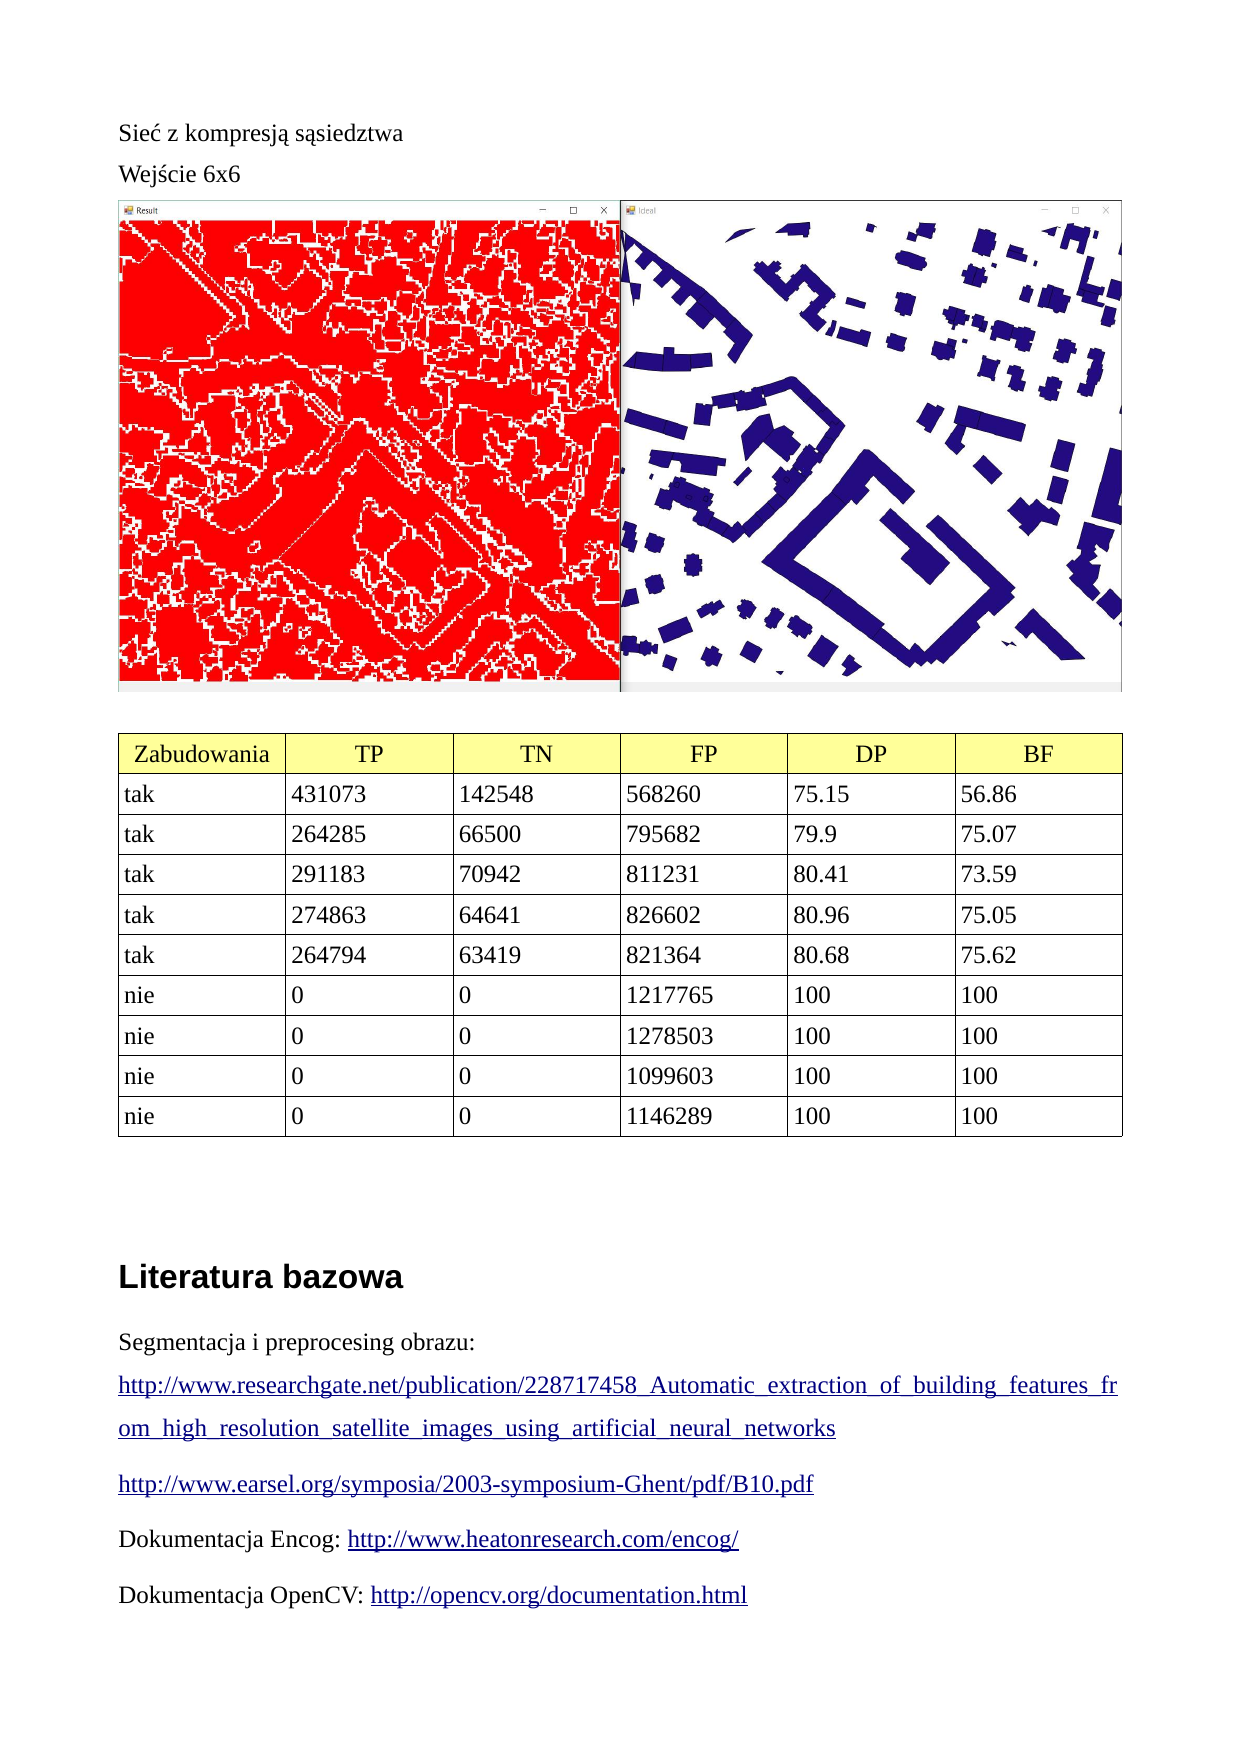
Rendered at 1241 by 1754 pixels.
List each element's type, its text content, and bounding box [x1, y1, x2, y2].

text Sieć z kompresją sąsiedztwa [118, 118, 1122, 147]
table_header TN [454, 734, 620, 773]
table_cell 811231 [621, 855, 787, 894]
table_cell 64641 [454, 895, 620, 934]
table_cell 63419 [454, 935, 620, 975]
table_cell 100 [956, 1056, 1122, 1096]
table_header FP [621, 734, 787, 773]
table_cell 80,68 [788, 935, 955, 975]
table_cell 66500 [454, 815, 620, 854]
table_cell 79,9 [788, 815, 955, 854]
table_cell 0 [454, 976, 620, 1015]
table_cell 56,86 [956, 774, 1122, 813]
table_cell 142548 [454, 774, 620, 813]
table_cell 75,62 [956, 935, 1122, 975]
table_cell nie [119, 976, 285, 1015]
table_cell nie [119, 1016, 285, 1055]
table_cell nie [119, 1056, 285, 1096]
table_cell 0 [454, 1016, 620, 1055]
table_cell tak [119, 855, 285, 894]
table_cell 100 [956, 1016, 1122, 1055]
table_cell 795682 [621, 815, 787, 854]
table_cell 0 [286, 1056, 453, 1096]
text http://www.earsel.org/symposia/2003-symposium-Ghent/pdf/B10.pdf [118, 1469, 1122, 1497]
table_cell 100 [788, 1016, 955, 1055]
table_cell 80,96 [788, 895, 955, 934]
table_cell tak [119, 935, 285, 975]
table_cell 100 [956, 976, 1122, 1015]
table_header DP [788, 734, 955, 773]
table_cell 100 [788, 1097, 955, 1136]
table_cell 75,15 [788, 774, 955, 813]
text Dokumentacja Encog: http://www.heatonresearch.com/encog/ [118, 1524, 1122, 1553]
table_cell 80,41 [788, 855, 955, 894]
table_cell 0 [454, 1097, 620, 1136]
table_cell tak [119, 774, 285, 813]
table_cell 0 [286, 976, 453, 1015]
table_cell 70942 [454, 855, 620, 894]
table_cell 73,59 [956, 855, 1122, 894]
table_cell tak [119, 895, 285, 934]
table_cell 1146289 [621, 1097, 787, 1136]
table_cell tak [119, 815, 285, 854]
text Dokumentacja OpenCV: http://opencv.org/documentation.html [118, 1580, 1122, 1609]
table_cell 264285 [286, 815, 453, 854]
table_cell 821364 [621, 935, 787, 975]
table_cell 264794 [286, 935, 453, 975]
table_cell 100 [788, 976, 955, 1015]
table_cell 0 [454, 1056, 620, 1096]
table_cell 100 [788, 1056, 955, 1096]
table_cell 0 [286, 1097, 453, 1136]
table_cell 274863 [286, 895, 453, 934]
table_cell 568260 [621, 774, 787, 813]
table_cell 1217765 [621, 976, 787, 1015]
table_cell 75,07 [956, 815, 1122, 854]
table_cell 100 [956, 1097, 1122, 1136]
table_header BF [956, 734, 1122, 773]
table_cell 0 [286, 1016, 453, 1055]
table_cell 75,05 [956, 895, 1122, 934]
picture [118, 200, 1123, 692]
table_cell nie [119, 1097, 285, 1136]
table_cell 1099603 [621, 1056, 787, 1096]
subtitle Literatura bazowa [118, 1256, 1122, 1295]
table_cell 431073 [286, 774, 453, 813]
text Segmentacja i preprocesing obrazu: http://www.researchgate.net/publication/228717458_Automatic_extraction_of_building_features_from_high_resolution_satellite_images_using_artificial_neural_networks [118, 1327, 1122, 1442]
table_cell 1278503 [621, 1016, 787, 1055]
table_header TP [286, 734, 453, 773]
table_cell 826602 [621, 895, 787, 934]
table_cell 291183 [286, 855, 453, 894]
table_header Zabudowania [119, 734, 285, 773]
text Wejście 6x6 [118, 159, 1122, 188]
